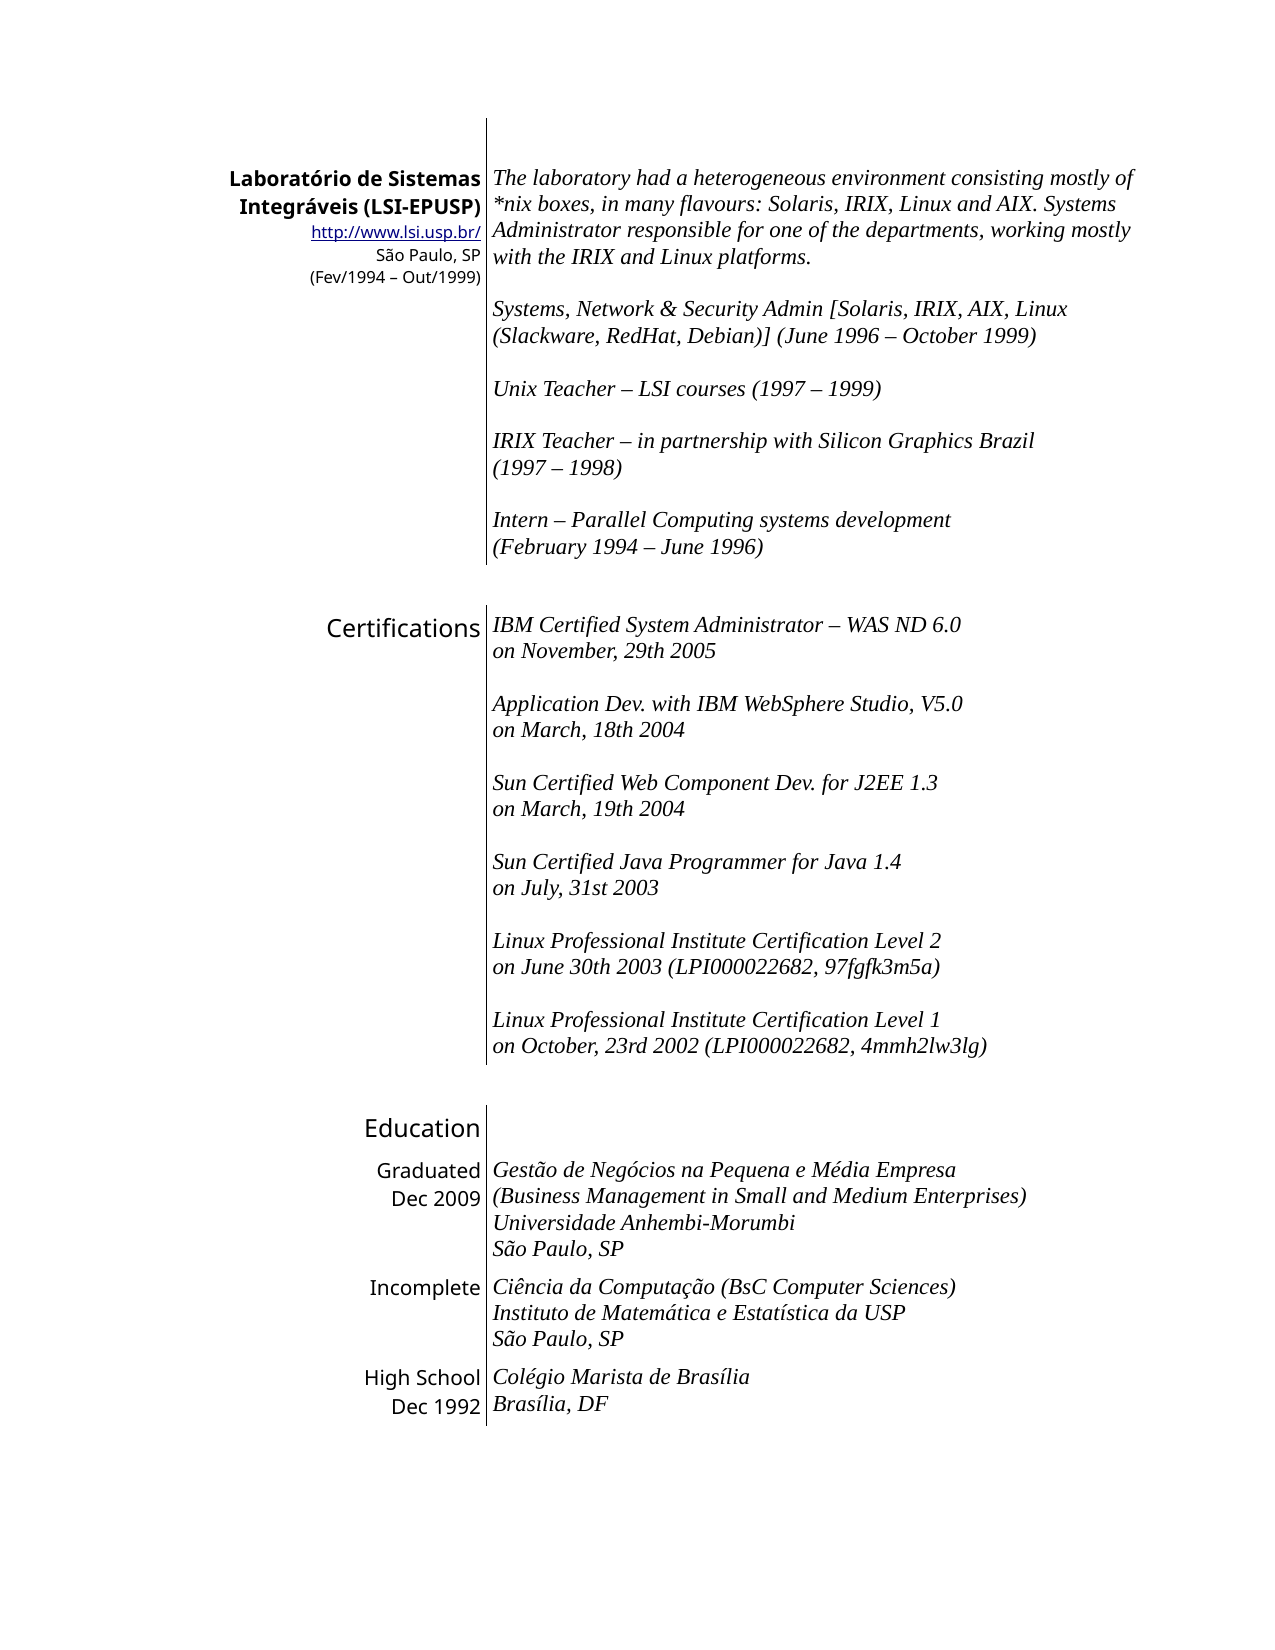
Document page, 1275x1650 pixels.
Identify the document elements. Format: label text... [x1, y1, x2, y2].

table_cell [487, 1105, 1157, 1150]
table_cell [118, 118, 486, 158]
table_cell Colégio Marista de Brasília Brasília, DF [487, 1358, 1157, 1426]
table_cell [487, 118, 1157, 158]
table_cell Incomplete [118, 1267, 486, 1358]
table_cell The laboratory had a heterogeneous environment consisting mostly of *nix boxes, in many flavours: Solaris, IRIX, Linux and AIX. Systems Administrator responsible for one of the departments, working mostly with the IRIX and Linux platforms. Systems, Network & Security Admin [Solaris, IRIX, AIX, Linux (Slackware, RedHat, Debian)] (June 1996 – October 1999) Unix Teacher – LSI courses (1997 – 1999) IRIX Teacher – in partnership with Silicon Graphics Brazil (1997 – 1998) Intern – Parallel Computing systems development (February 1994 – June 1996) [487, 158, 1157, 565]
table_cell High School Dec 1992 [118, 1358, 486, 1426]
table_cell [118, 565, 486, 605]
table_cell Laboratório de Sistemas Integráveis (LSI-EPUSP) http://www.lsi.usp.br/ São Paulo, SP (Fev/1994 – Out/1999) [118, 158, 486, 565]
table_cell IBM Certified System Administrator – WAS ND 6.0 on November, 29th 2005 Application Dev. with IBM WebSphere Studio, V5.0 on March, 18th 2004 Sun Certified Web Component Dev. for J2EE 1.3 on March, 19th 2004 Sun Certified Java Programmer for Java 1.4 on July, 31st 2003 Linux Professional Institute Certification Level 2 on June 30th 2003 (LPI000022682, 97fgfk3m5a) Linux Professional Institute Certification Level 1 on October, 23rd 2002 (LPI000022682, 4mmh2lw3lg) [487, 605, 1157, 1064]
table_cell [486, 1065, 1157, 1105]
table_cell Gestão de Negócios na Pequena e Média Empresa (Business Management in Small and Medium Enterprises) Universidade Anhembi-Morumbi São Paulo, SP [487, 1150, 1157, 1267]
table_cell Ciência da Computação (BsC Computer Sciences) Instituto de Matemática e Estatística da USP São Paulo, SP [487, 1267, 1157, 1358]
table_cell Certifications [118, 605, 486, 1064]
table_cell Education [118, 1105, 486, 1150]
table_cell [486, 565, 1157, 605]
table_cell Graduated Dec 2009 [118, 1150, 486, 1267]
table_cell [118, 1065, 486, 1105]
